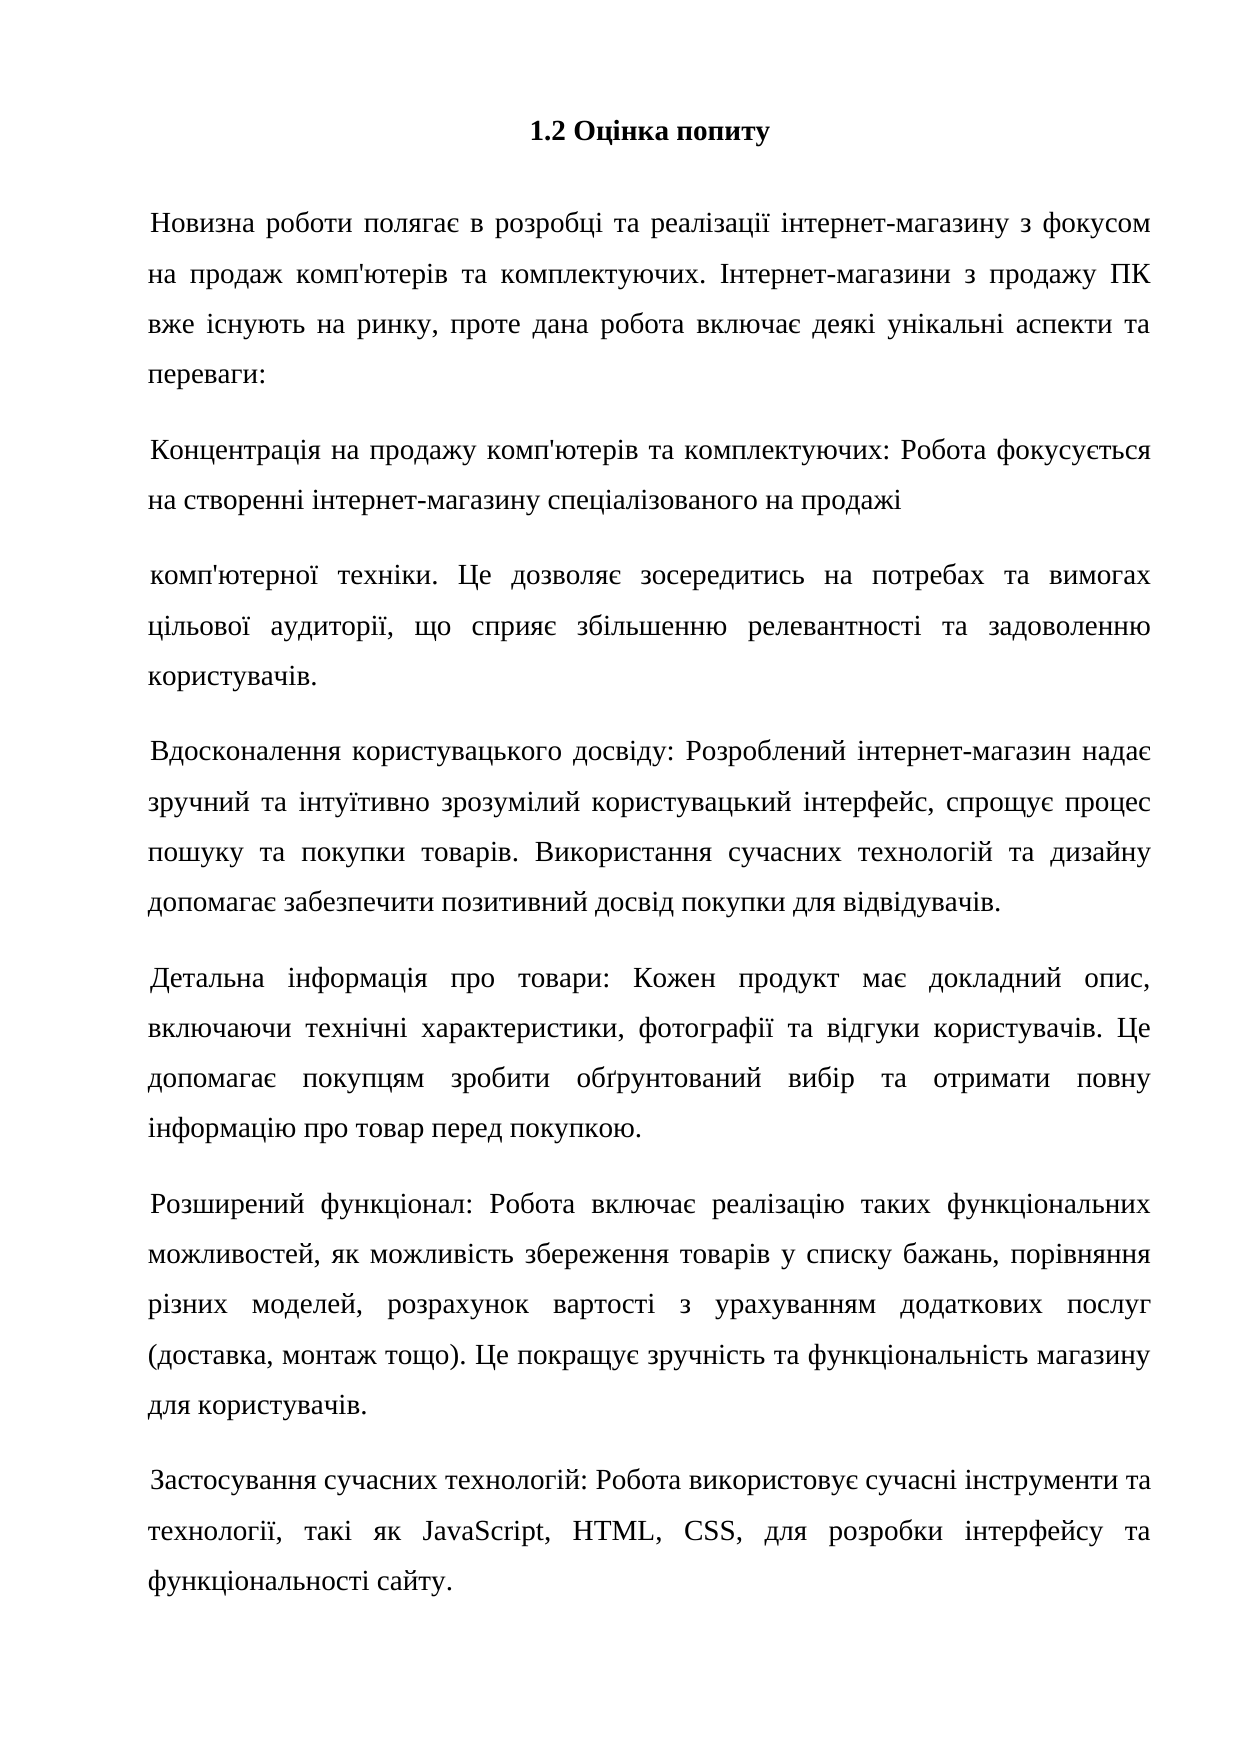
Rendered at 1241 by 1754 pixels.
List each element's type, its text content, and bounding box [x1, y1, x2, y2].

text Детальна інформація про товари: Кожен продукт має докладний опис, включаючи технічні характеристики, фотографії та відгуки користувачів. Це допомагає покупцям зробити обґрунтований вибір та отримати повну інформацію про товар перед покупкою. [148, 960, 1152, 1144]
text Новизна роботи полягає в розробці та реалізації інтернет-магазину з фокусом на продаж комп'ютерів та комплектуючих. Інтернет-магазини з продажу ПК вже існують на ринку, проте дана робота включає деякі унікальні аспекти та переваги: [148, 206, 1152, 390]
text Розширений функціонал: Робота включає реалізацію таких функціональних можливостей, як можливість збереження товарів у списку бажань, порівняння різних моделей, розрахунок вартості з урахуванням додаткових послуг (доставка, монтаж тощо). Це покращує зручність та функціональність магазину для користувачів. [148, 1186, 1152, 1421]
text Вдосконалення користувацького досвіду: Розроблений інтернет-магазин надає зручний та інтуїтивно зрозумілий користувацький інтерфейс, спрощує процес пошуку та покупки товарів. Використання сучасних технологій та дизайну допомагає забезпечити позитивний досвід покупки для відвідувачів. [148, 733, 1152, 918]
text Застосування сучасних технологій: Робота використовує сучасні інструменти та технології, такі як JavaScript, HTML, CSS, для розробки інтерфейсу та функціональності сайту. [148, 1462, 1152, 1597]
text комп'ютерної техніки. Це дозволяє зосередитись на потребах та вимогах цільової аудиторії, що сприяє збільшенню релевантності та задоволенню користувачів. [148, 557, 1152, 692]
text Концентрація на продажу комп'ютерів та комплектуючих: Робота фокусується на створенні інтернет-магазину спеціалізованого на продажі [148, 432, 1152, 516]
text 1.2 Оцінка попиту [148, 113, 1152, 147]
